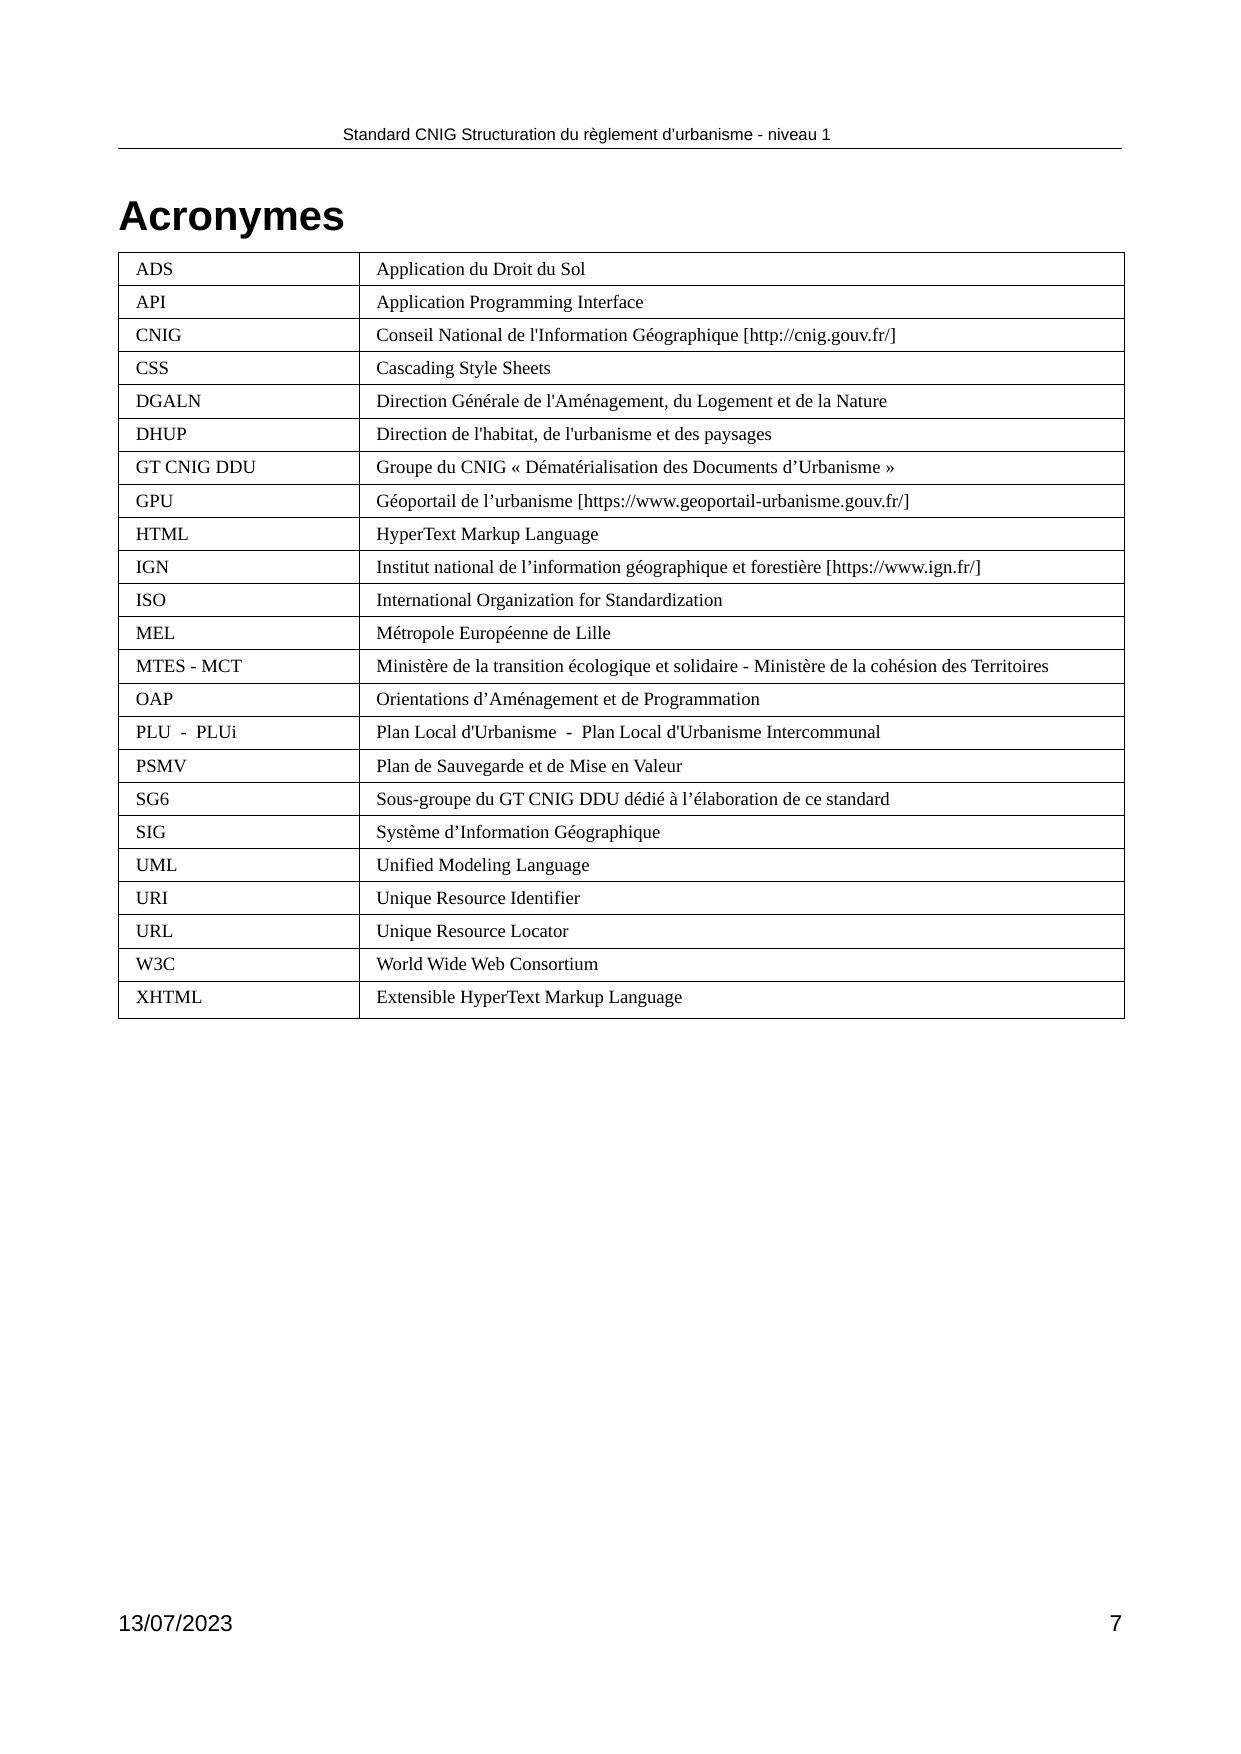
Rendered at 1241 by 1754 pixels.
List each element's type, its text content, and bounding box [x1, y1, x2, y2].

table_header Application du Droit du Sol [360, 253, 1124, 285]
table_cell GPU [119, 485, 359, 517]
table_cell DGALN [119, 385, 359, 417]
table_header ADS [119, 253, 359, 285]
table_cell IGN [119, 551, 359, 583]
table_cell UML [119, 849, 359, 881]
table_cell MTES - MCT [119, 650, 359, 682]
table_cell GT CNIG DDU [119, 452, 359, 484]
table_cell SIG [119, 816, 359, 848]
table_cell ISO [119, 584, 359, 616]
table_cell API [119, 286, 359, 318]
table_cell CNIG [119, 319, 359, 351]
table_cell International Organization for Standardization [360, 584, 1124, 616]
table_cell HyperText Markup Language [360, 518, 1124, 550]
table_cell Conseil National de l'Information Géographique [http://cnig.gouv.fr/] [360, 319, 1124, 351]
table_cell Direction de l'habitat, de l'urbanisme et des paysages [360, 419, 1124, 451]
table_cell Sous-groupe du GT CNIG DDU dédié à l’élaboration de ce standard [360, 783, 1124, 815]
table_cell XHTML [119, 982, 359, 1018]
table_cell CSS [119, 352, 359, 384]
table_cell Ministère de la transition écologique et solidaire - Ministère de la cohésion des Territoires [360, 650, 1124, 682]
table_cell World Wide Web Consortium [360, 949, 1124, 981]
table_cell Cascading Style Sheets [360, 352, 1124, 384]
table_cell Application Programming Interface [360, 286, 1124, 318]
table_cell Unique Resource Identifier [360, 882, 1124, 914]
table_cell Plan de Sauvegarde et de Mise en Valeur [360, 750, 1124, 782]
table_cell SG6 [119, 783, 359, 815]
table_cell URL [119, 915, 359, 947]
table_cell Métropole Européenne de Lille [360, 617, 1124, 649]
table_cell Groupe du CNIG « Dématérialisation des Documents d’Urbanisme » [360, 452, 1124, 484]
table_cell W3C [119, 949, 359, 981]
table_cell DHUP [119, 419, 359, 451]
table_cell OAP [119, 684, 359, 716]
table_cell Système d’Information Géographique [360, 816, 1124, 848]
table_cell Unique Resource Locator [360, 915, 1124, 947]
table_cell Direction Générale de l'Aménagement, du Logement et de la Nature [360, 385, 1124, 417]
table_cell Orientations d’Aménagement et de Programmation [360, 684, 1124, 716]
table_cell Institut national de l’information géographique et forestière [https://www.ign.fr/] [360, 551, 1124, 583]
subtitle Acronymes [118, 191, 1122, 239]
table_cell HTML [119, 518, 359, 550]
table_cell PLU - PLUi [119, 717, 359, 749]
table_cell Géoportail de l’urbanisme [https://www.geoportail-urbanisme.gouv.fr/] [360, 485, 1124, 517]
table_cell Unified Modeling Language [360, 849, 1124, 881]
table_cell Extensible HyperText Markup Language [360, 982, 1124, 1018]
table_cell URI [119, 882, 359, 914]
table_cell Plan Local d'Urbanisme - Plan Local d'Urbanisme Intercommunal [360, 717, 1124, 749]
table_cell MEL [119, 617, 359, 649]
table_cell PSMV [119, 750, 359, 782]
